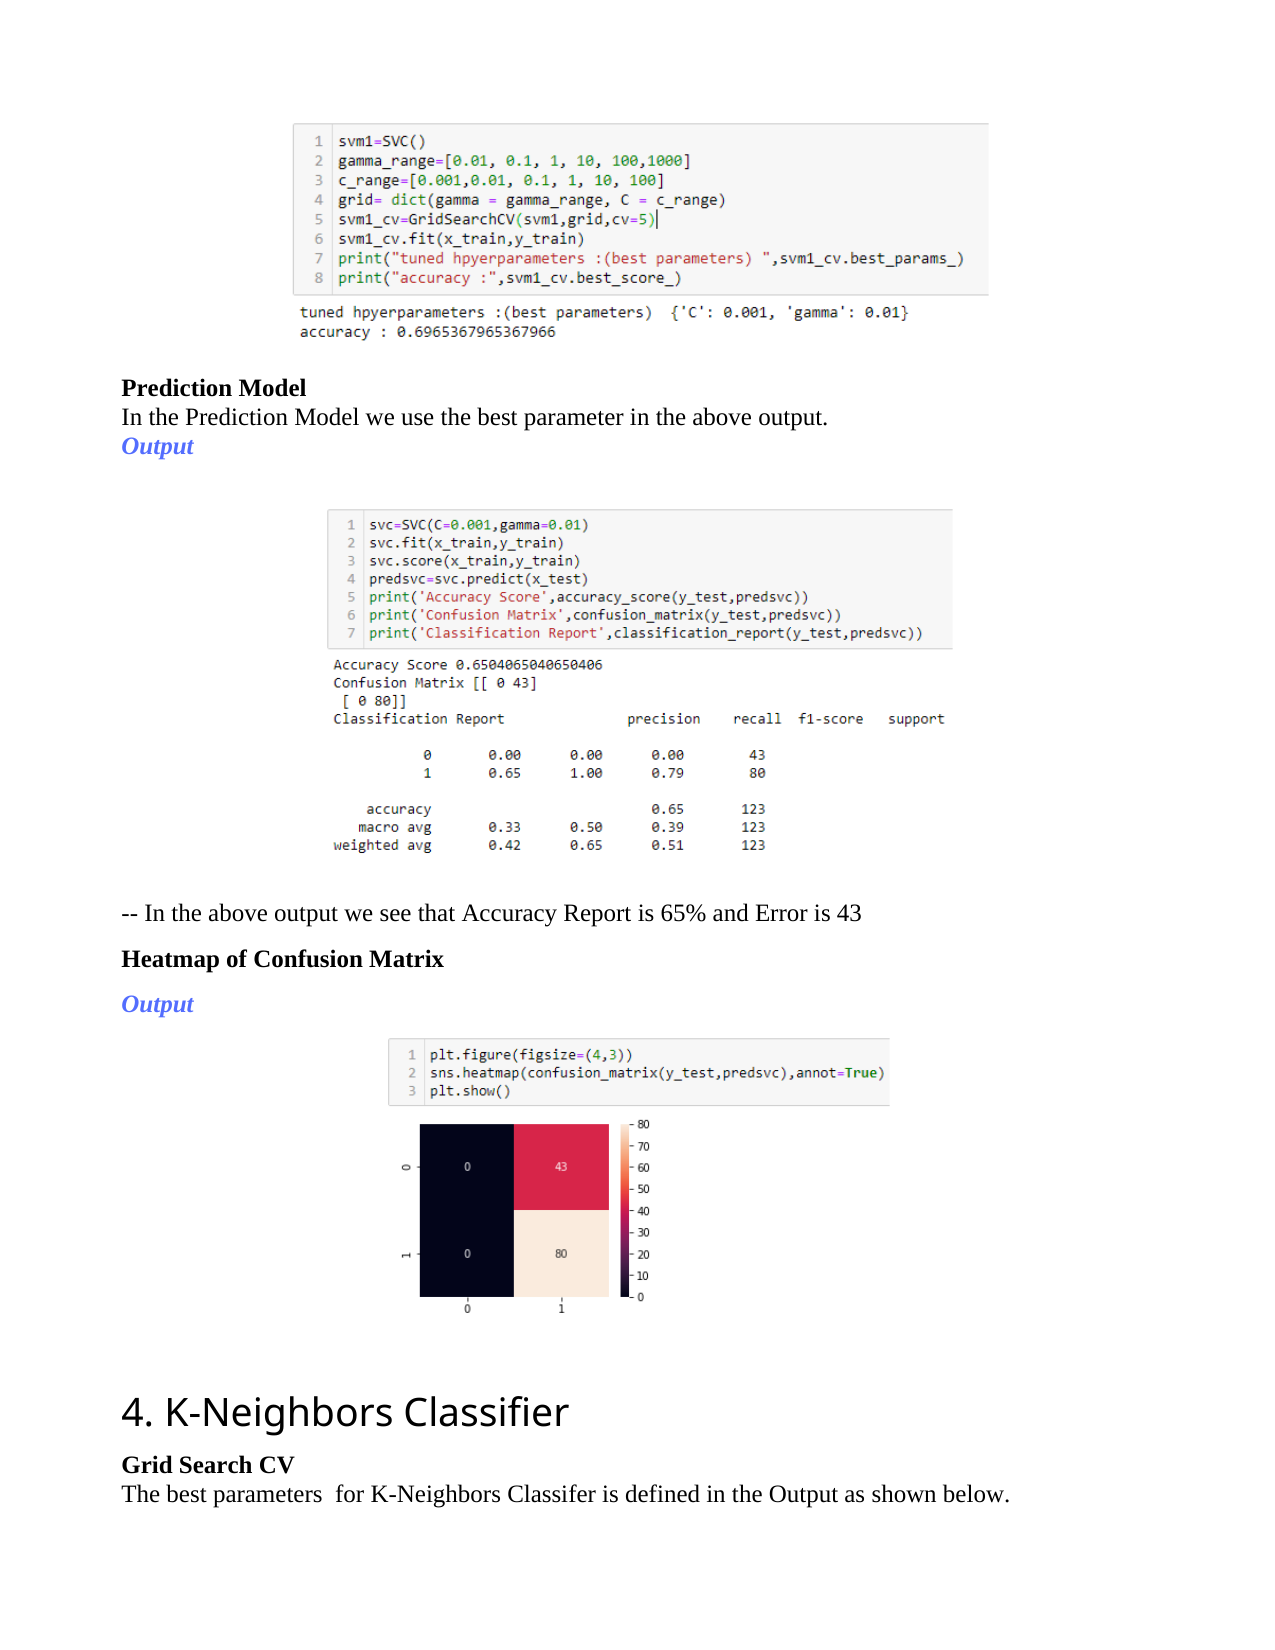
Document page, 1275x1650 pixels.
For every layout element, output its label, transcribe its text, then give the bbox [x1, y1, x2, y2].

text Output [121, 431, 1154, 459]
text Grid Search CV [121, 1451, 1154, 1479]
subtitle 4. K-Neighbors Classifier [121, 1385, 1154, 1438]
text The best parameters for K-Neighbors Classifer is defined in the Output as shown below. [121, 1479, 1154, 1508]
text -- In the above output we see that Accuracy Report is 65% and Error is 43 [121, 898, 1154, 927]
picture [286, 121, 989, 345]
text Heatmap of Confusion Matrix [121, 944, 1154, 973]
text In the Prediction Model we use the best parameter in the above output. [121, 402, 1154, 431]
picture [322, 505, 953, 870]
text Output [121, 989, 1154, 1018]
text Prediction Model [121, 373, 1154, 402]
picture [385, 1034, 890, 1332]
